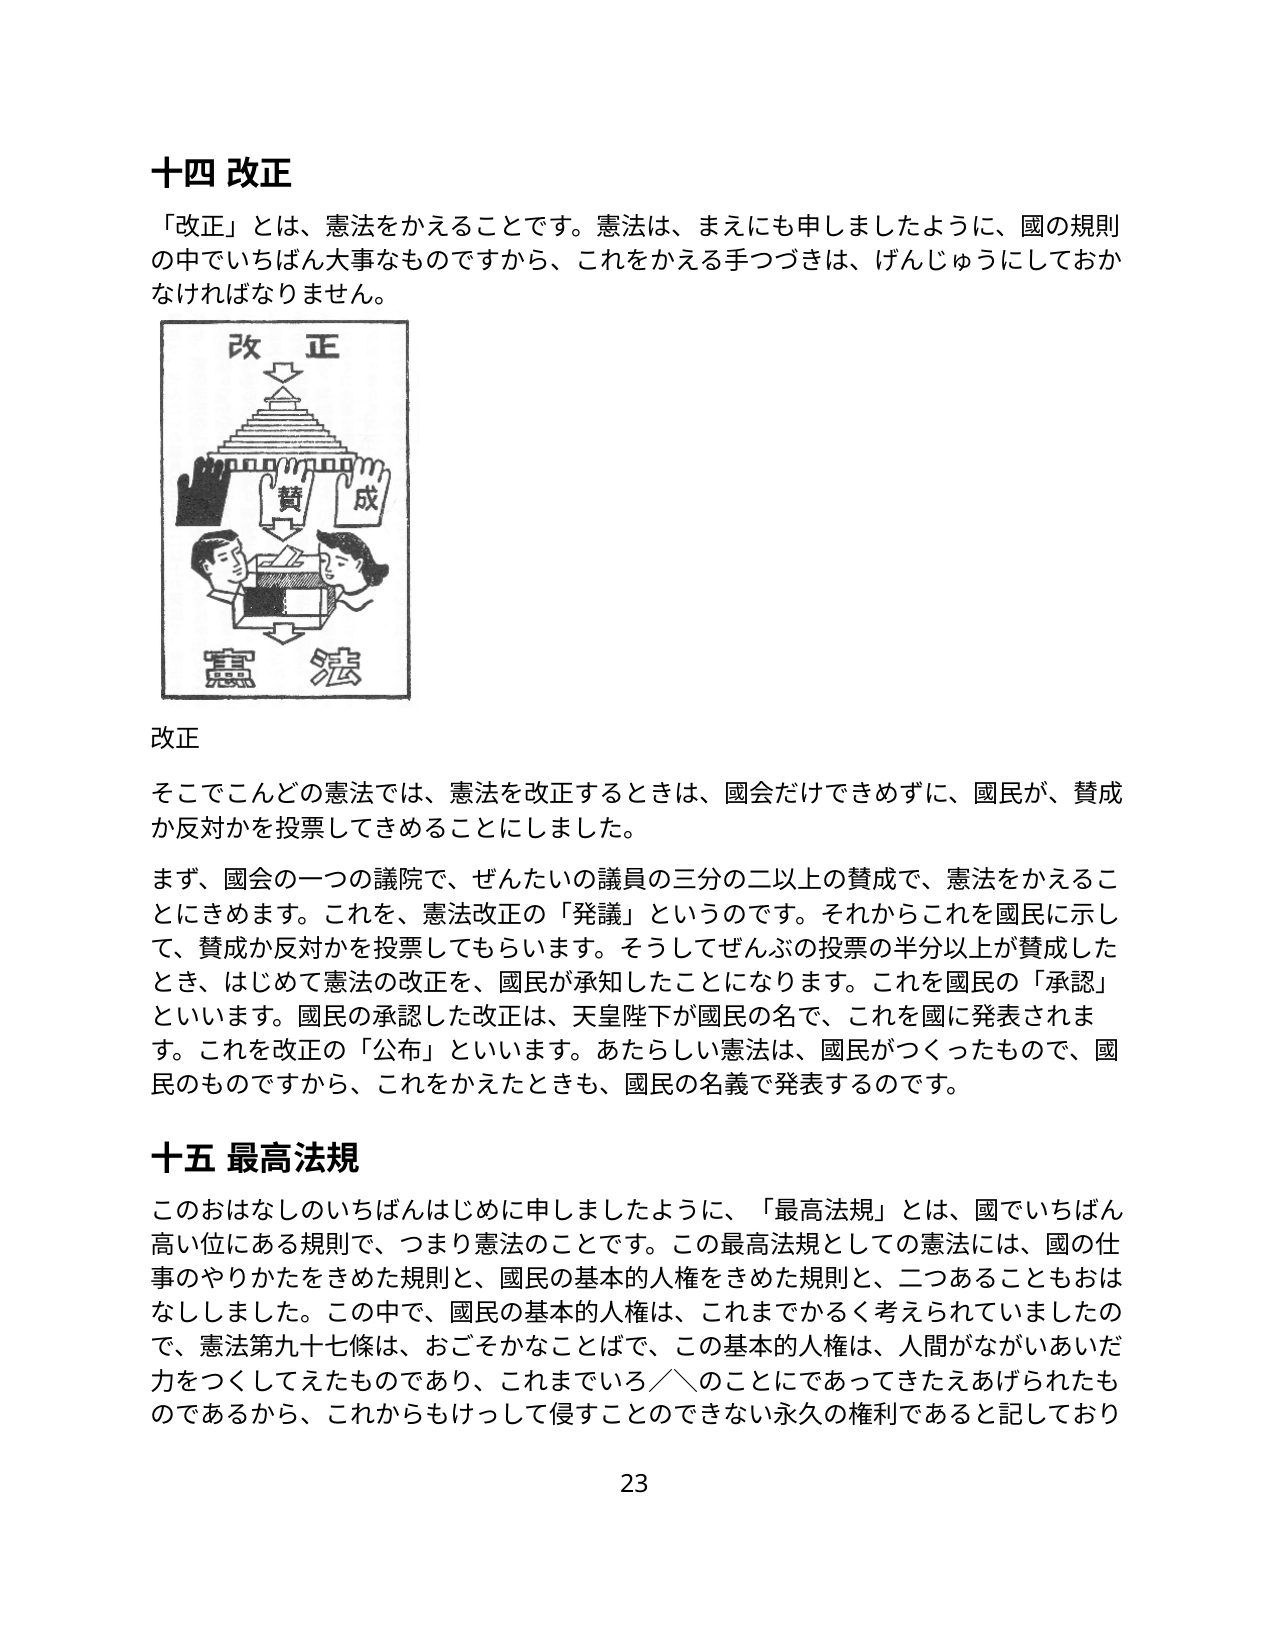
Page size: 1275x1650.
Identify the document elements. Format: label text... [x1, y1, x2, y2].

text まず、國会の一つの議院で、ぜんたいの議員の三分の二以上の賛成で、憲法をかえることにきめます。これを、憲法改正の「発議」というのです。それからこれを國民に示して、賛成か反対かを投票してもらいます。そうしてぜんぶの投票の半分以上が賛成したとき、はじめて憲法の改正を、國民が承知したことになります。これを國民の「承認」といいます。國民の承認した改正は、天皇陛下が國民の名で、これを國に発表されます。これを改正の「公布」といいます。あたらしい憲法は、國民がつくったもので、國民のものですから、これをかえたときも、國民の名義で発表するのです。 [150, 862, 1125, 1101]
text 「改正」とは、憲法をかえることです。憲法は、まえにも申しましたように、國の規則の中でいちばん大事なものですから、これをかえる手つづきは、げんじゅうにしておかなければなりません。 [150, 208, 1125, 310]
text このおはなしのいちばんはじめに申しましたように、「最高法規」とは、國でいちばん高い位にある規則で、つまり憲法のことです。この最高法規としての憲法には、國の仕事のやりかたをきめた規則と、國民の基本的人権をきめた規則と、二つあることもおはなししました。この中で、國民の基本的人権は、これまでかるく考えられていましたので、憲法第九十七條は、おごそかなことばで、この基本的人権は、人間がながいあいだ力をつくしてえたものであり、これまでいろ／＼のことにであってきたえあげられたものであるから、これからもけっして侵すことのできない永久の権利であると記しており [150, 1193, 1125, 1431]
subtitle 十五 最高法規 [150, 1134, 1125, 1180]
subtitle 十四 改正 [150, 150, 1125, 196]
text そこでこんどの憲法では、憲法を改正するときは、國会だけできめずに、國民が、賛成か反対かを投票してきめることにしました。 [150, 776, 1125, 844]
picture [150, 310, 419, 709]
text 改正 [150, 721, 1125, 755]
